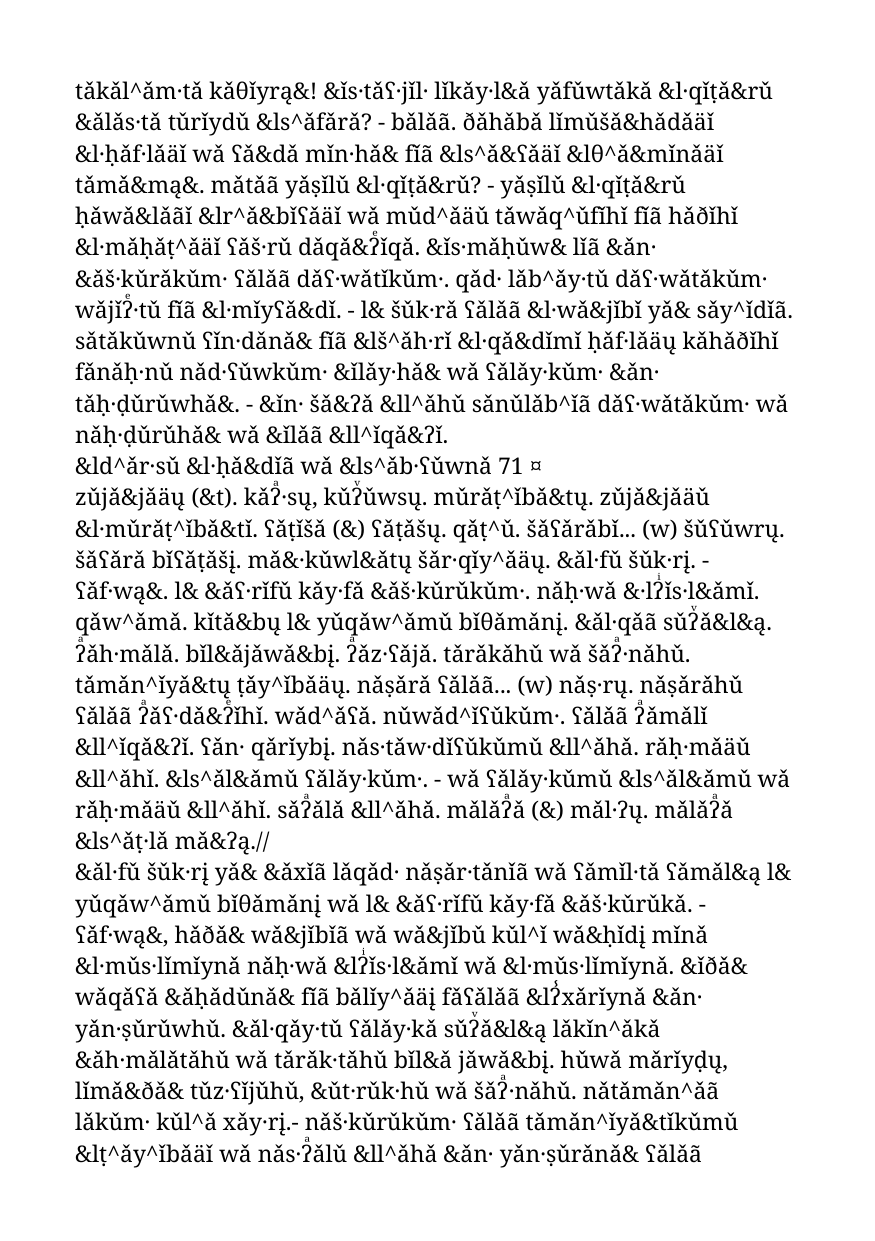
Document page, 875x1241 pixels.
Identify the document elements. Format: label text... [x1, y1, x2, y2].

text &ǎl·fǔ šǔk·rį yǎ& &ǎxǐã lǎqǎd· nǎṣǎr·tǎnǐã wǎ ʕǎmǐl·tǎ ʕǎmǎl&ą l& yǔqǎw^ǎmǔ bǐθǎmǎnį wǎ l& &ǎʕ·rǐfǔ kǎy·fǎ &ǎš·kǔrǔkǎ. - ʕǎf·wą&, hǎðǎ& wǎ&jǐbǐã wǎ wǎ&jǐbǔ kǔl^ǐ wǎ&ḥǐdį mǐnǎ &l·mǔs·lǐmǐynǎ nǎḥ·wǎ &lʔͥǐs·l&ǎmǐ wǎ &l·mǔs·lǐmǐynǎ. &ǐðǎ& wǎqǎʕǎ &ǎḥǎdǔnǎ& fǐã bǎlǐy^ǎäį fǎʕǎlǎã &lʔ̾xǎrǐynǎ &ǎn· yǎn·ṣǔrǔwhǔ. &ǎl·qǎy·tǔ ʕǎlǎy·kǎ sǔʔͮǎ&l&ą lǎkǐn^ǎkǎ &ǎh·mǎlǎtǎhǔ wǎ tǎrǎk·tǎhǔ bǐl&ǎ jǎwǎ&bį. hǔwǎ mǎrǐyḍų, lǐmǎ&ðǎ& tǔz·ʕǐjǔhǔ, &ǔt·rǔk·hǔ wǎ šǎʔͣ·nǎhǔ. nǎtǎmǎn^ǎã lǎkǔm· kǔl^ǎ xǎy·rį.- nǎš·kǔrǔkǔm· ʕǎlǎã tǎmǎn^ǐyǎ&tǐkǔmǔ &lṭ^ǎy^ǐbǎäǐ wǎ nǎs·ʔͣǎlǔ &ll^ǎhǎ &ǎn· yǎn·ṣǔrǎnǎ& ʕǎlǎã [75, 856, 799, 1169]
text &ld^ǎr·sǔ &l·ḥǎ&dǐã wǎ &ls^ǎb·ʕǔwnǎ 71 ¤ [75, 450, 799, 481]
text zǔjǎ&jǎäų (&t). kǎʔͣ·sų, kǔʔͮǔwsų. mǔrǎṭ^ǐbǎ&tų. zǔjǎ&jǎäǔ &l·mǔrǎṭ^ǐbǎ&tǐ. ʕǎṭǐšǎ (&) ʕǎṭǎšų. qǎṭ^ǔ. šǎʕǎrǎbǐ... (w) šǔʕǔwrų. šǎʕǎrǎ bǐʕǎṭǎšį. mǎ&·kǔwl&ǎtų šǎr·qǐy^ǎäų. &ǎl·fǔ šǔk·rį. - ʕǎf·wą&. l& &ǎʕ·rǐfǔ kǎy·fǎ &ǎš·kǔrǔkǔm·. nǎḥ·wǎ &·lʔͥǐs·l&ǎmǐ. qǎw^ǎmǎ. kǐtǎ&bų l& yǔqǎw^ǎmǔ bǐθǎmǎnį. &ǎl·qǎã sǔʔͮǎ&l&ą. ʔͣǎh·mǎlǎ. bǐl&ǎjǎwǎ&bį. ʔͣǎz·ʕǎjǎ. tǎrǎkǎhǔ wǎ šǎʔͣ·nǎhǔ. tǎmǎn^ǐyǎ&tų ṭǎy^ǐbǎäų. nǎṣǎrǎ ʕǎlǎã... (w) nǎṣ·rų. nǎṣǎrǎhǔ ʕǎlǎã ʔͣǎʕ·dǎ&ʔͤǐhǐ. wǎd^ǎʕǎ. nǔwǎd^ǐʕǔkǔm·. ʕǎlǎã ʔͣǎmǎlǐ &ll^ǐqǎ&ʔǐ. ʕǎn· qǎrǐybį. nǎs·tǎw·dǐʕǔkǔmǔ &ll^ǎhǎ. rǎḥ·mǎäǔ &ll^ǎhǐ. &ls^ǎl&ǎmǔ ʕǎlǎy·kǔm·. - wǎ ʕǎlǎy·kǔmǔ &ls^ǎl&ǎmǔ wǎ rǎḥ·mǎäǔ &ll^ǎhǐ. sǎʔͣǎlǎ &ll^ǎhǎ. mǎlǎʔͣǎ (&) mǎl·ʔų. mǎlǎʔͣǎ &ls^ǎṭ·lǎ mǎ&ʔą.// [75, 481, 799, 856]
text tǎkǎl^ǎm·tǎ kǎθǐyrą&! &ǐs·tǎʕ·jǐl· lǐkǎy·l&ǎ yǎfǔwtǎkǎ &l·qǐṭǎ&rǔ &ǎlǎs·tǎ tǔrǐydǔ &ls^ǎfǎrǎ? - bǎlǎã. ðǎhǎbǎ lǐmǔšǎ&hǎdǎäǐ &l·ḥǎf·lǎäǐ wǎ ʕǎ&dǎ mǐn·hǎ& fǐã &ls^ǎ&ʕǎäǐ &lθ^ǎ&mǐnǎäǐ tǎmǎ&mą&. mǎtǎã yǎṣǐlǔ &l·qǐṭǎ&rǔ? - yǎṣǐlǔ &l·qǐṭǎ&rǔ ḥǎwǎ&lǎãǐ &lr^ǎ&bǐʕǎäǐ wǎ mǔd^ǎäǔ tǎwǎq^ǔfǐhǐ fǐã hǎðǐhǐ &l·mǎḥǎṭ^ǎäǐ ʕǎš·rǔ dǎqǎ&ʔͤǐqǎ. &ǐs·mǎḥǔw& lǐã &ǎn· &ǎš·kǔrǎkǔm· ʕǎlǎã dǎʕ·wǎtǐkǔm·. qǎd· lǎb^ǎy·tǔ dǎʕ·wǎtǎkǔm· wǎjǐʔͤ·tǔ fǐã &l·mǐyʕǎ&dǐ. - l& šǔk·rǎ ʕǎlǎã &l·wǎ&jǐbǐ yǎ& sǎy^ǐdǐã. sǎtǎkǔwnǔ ʕǐn·dǎnǎ& fǐã &lš^ǎh·rǐ &l·qǎ&dǐmǐ ḥǎf·lǎäų kǎhǎðǐhǐ fǎnǎḥ·nǔ nǎd·ʕǔwkǔm· &ǐlǎy·hǎ& wǎ ʕǎlǎy·kǔm· &ǎn· tǎḥ·ḍǔrǔwhǎ&. - &ǐn· šǎ&ʔǎ &ll^ǎhǔ sǎnǔlǎb^ǐã dǎʕ·wǎtǎkǔm· wǎ nǎḥ·ḍǔrǔhǎ& wǎ &ǐlǎã &ll^ǐqǎ&ʔǐ. [75, 75, 799, 450]
